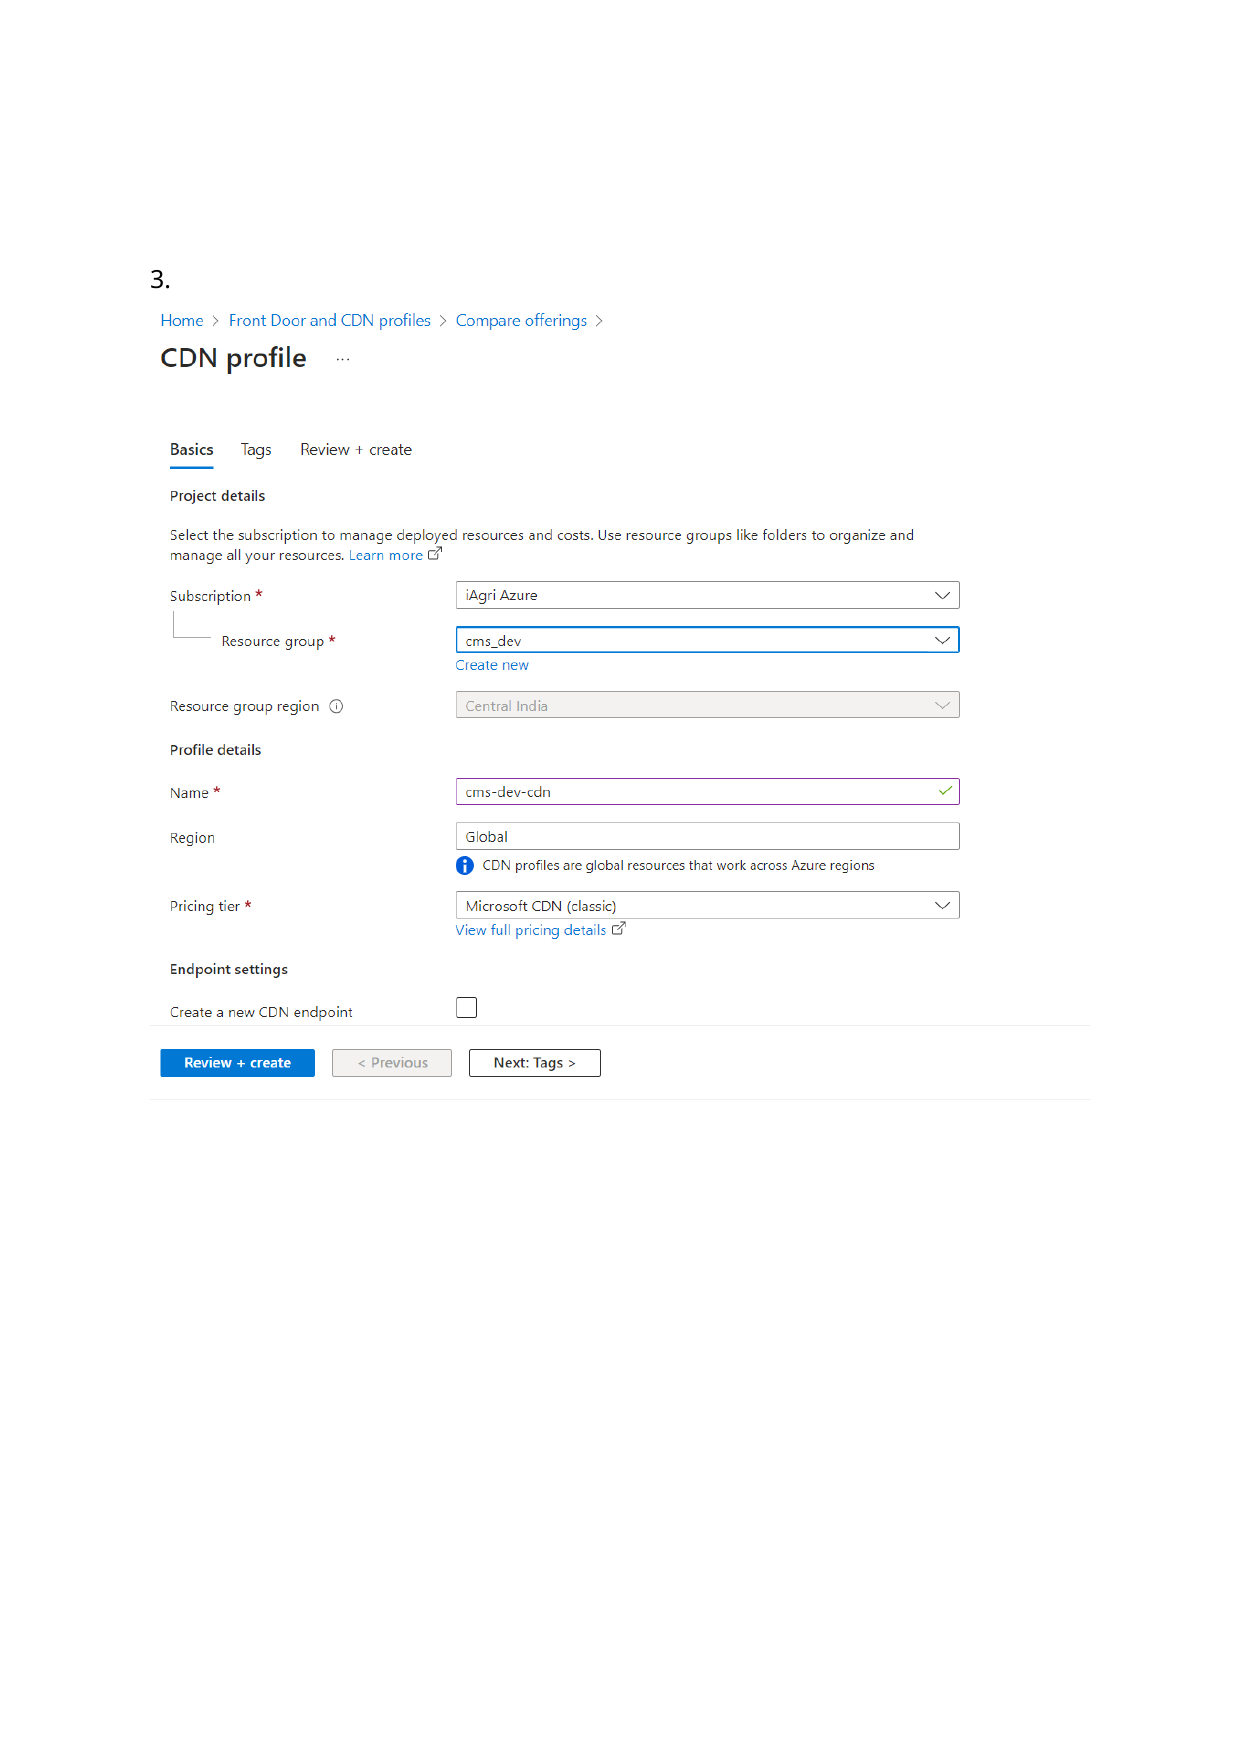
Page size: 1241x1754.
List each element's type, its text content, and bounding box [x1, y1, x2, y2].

text 3. [150, 262, 1090, 300]
